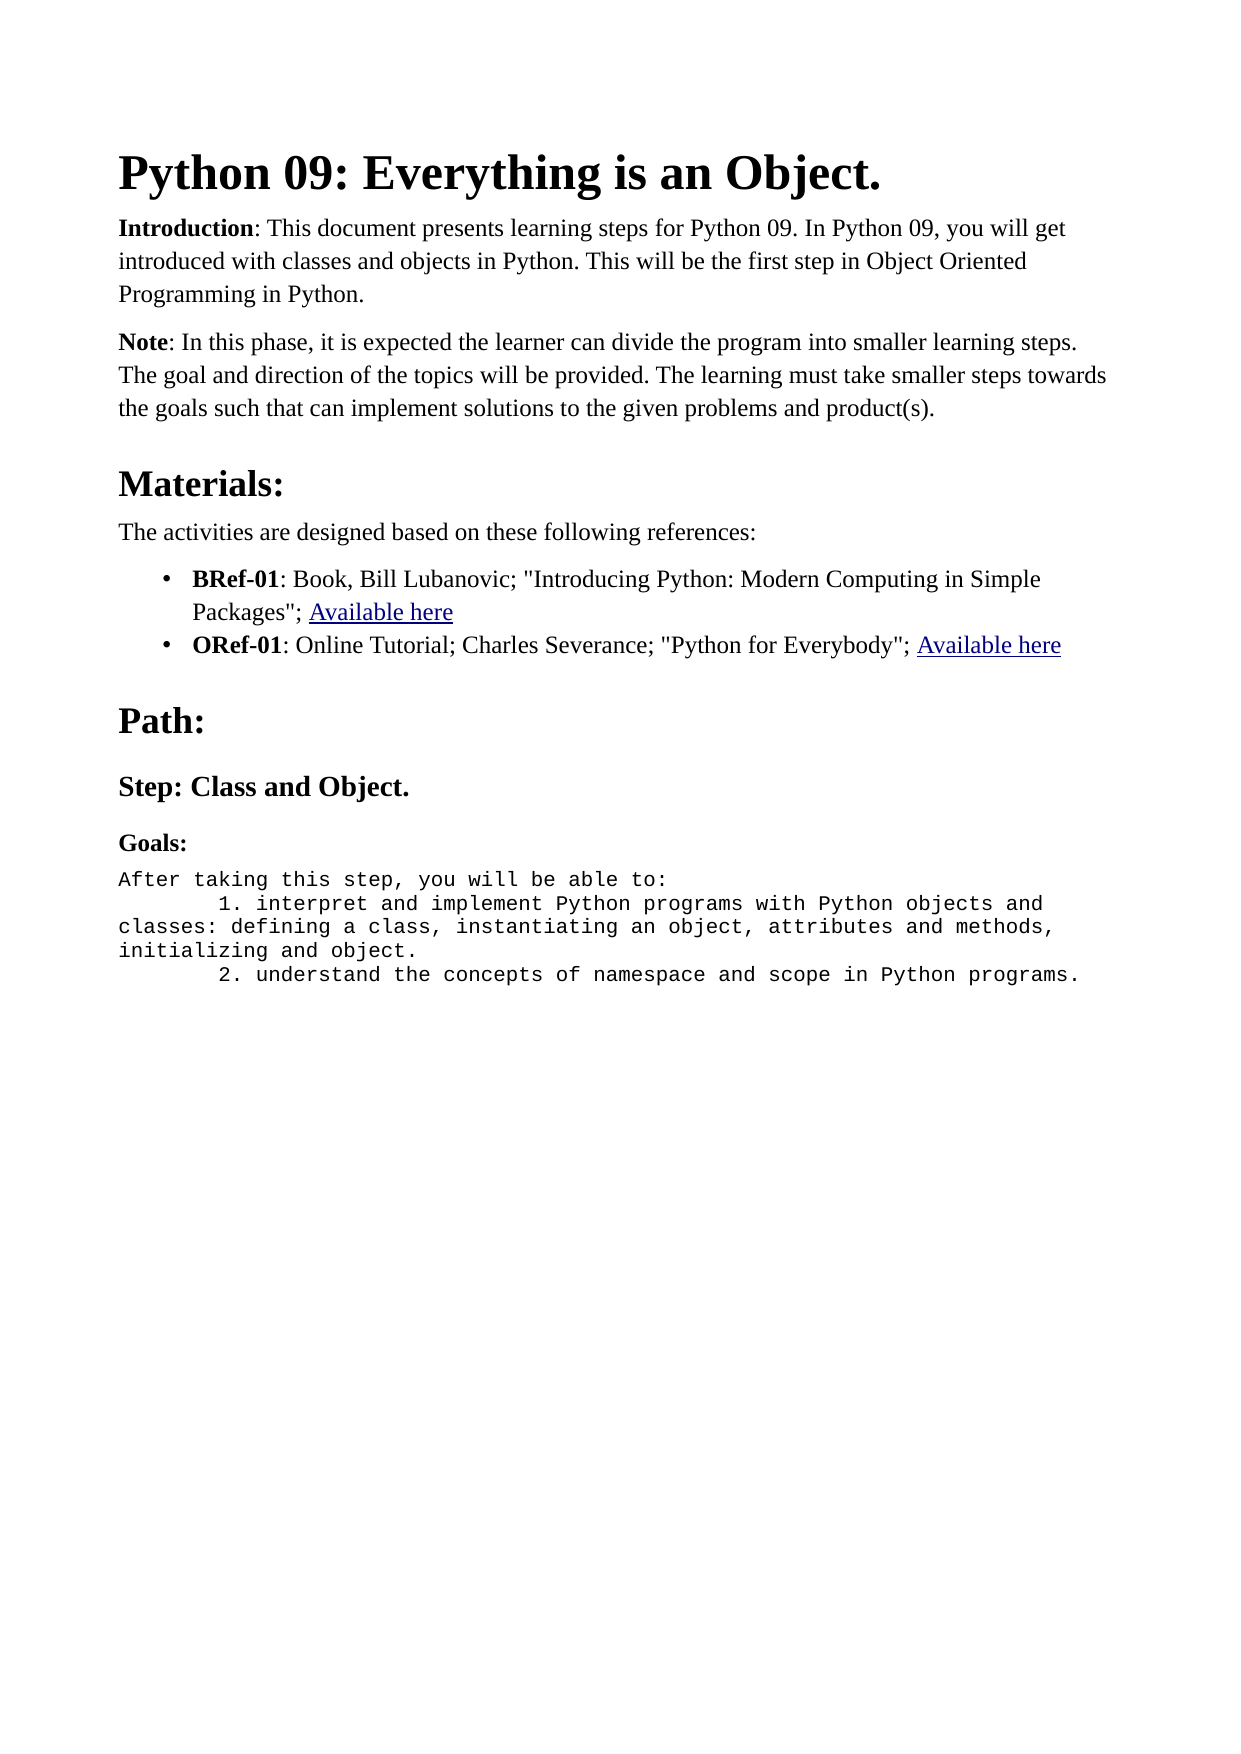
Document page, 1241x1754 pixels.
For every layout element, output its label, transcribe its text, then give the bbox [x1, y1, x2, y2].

subtitle Python 09: Everything is an Object. [118, 143, 1122, 201]
list ORef-01: Online Tutorial; Charles Severance; "Python for Everybody"; Available here [162, 631, 1122, 659]
subtitle Materials: [118, 461, 1122, 504]
text 1. interpret and implement Python programs with Python objects and classes: defining a class, instantiating an object, attributes and methods, initializing and object. [118, 893, 1122, 963]
text 2. understand the concepts of namespace and scope in Python programs. [118, 963, 1122, 987]
text The activities are designed based on these following references: [118, 517, 1122, 546]
list BRef-01: Book, Bill Lubanovic; "Introducing Python: Modern Computing in Simple Packages"; Available here [162, 564, 1122, 626]
subtitle Goals: [118, 828, 1122, 856]
text Note: In this phase, it is expected the learner can divide the program into smaller learning steps. The goal and direction of the topics will be provided. The learning must take smaller steps towards the goals such that can implement solutions to the given problems and product(s). [118, 327, 1122, 422]
subtitle Path: [118, 699, 1122, 742]
subtitle Step: Class and Object. [118, 769, 1122, 803]
text Introduction: This document presents learning steps for Python 09. In Python 09, you will get introduced with classes and objects in Python. This will be the first step in Object Oriented Programming in Python. [118, 213, 1122, 308]
text After taking this step, you will be able to: [118, 869, 1122, 893]
